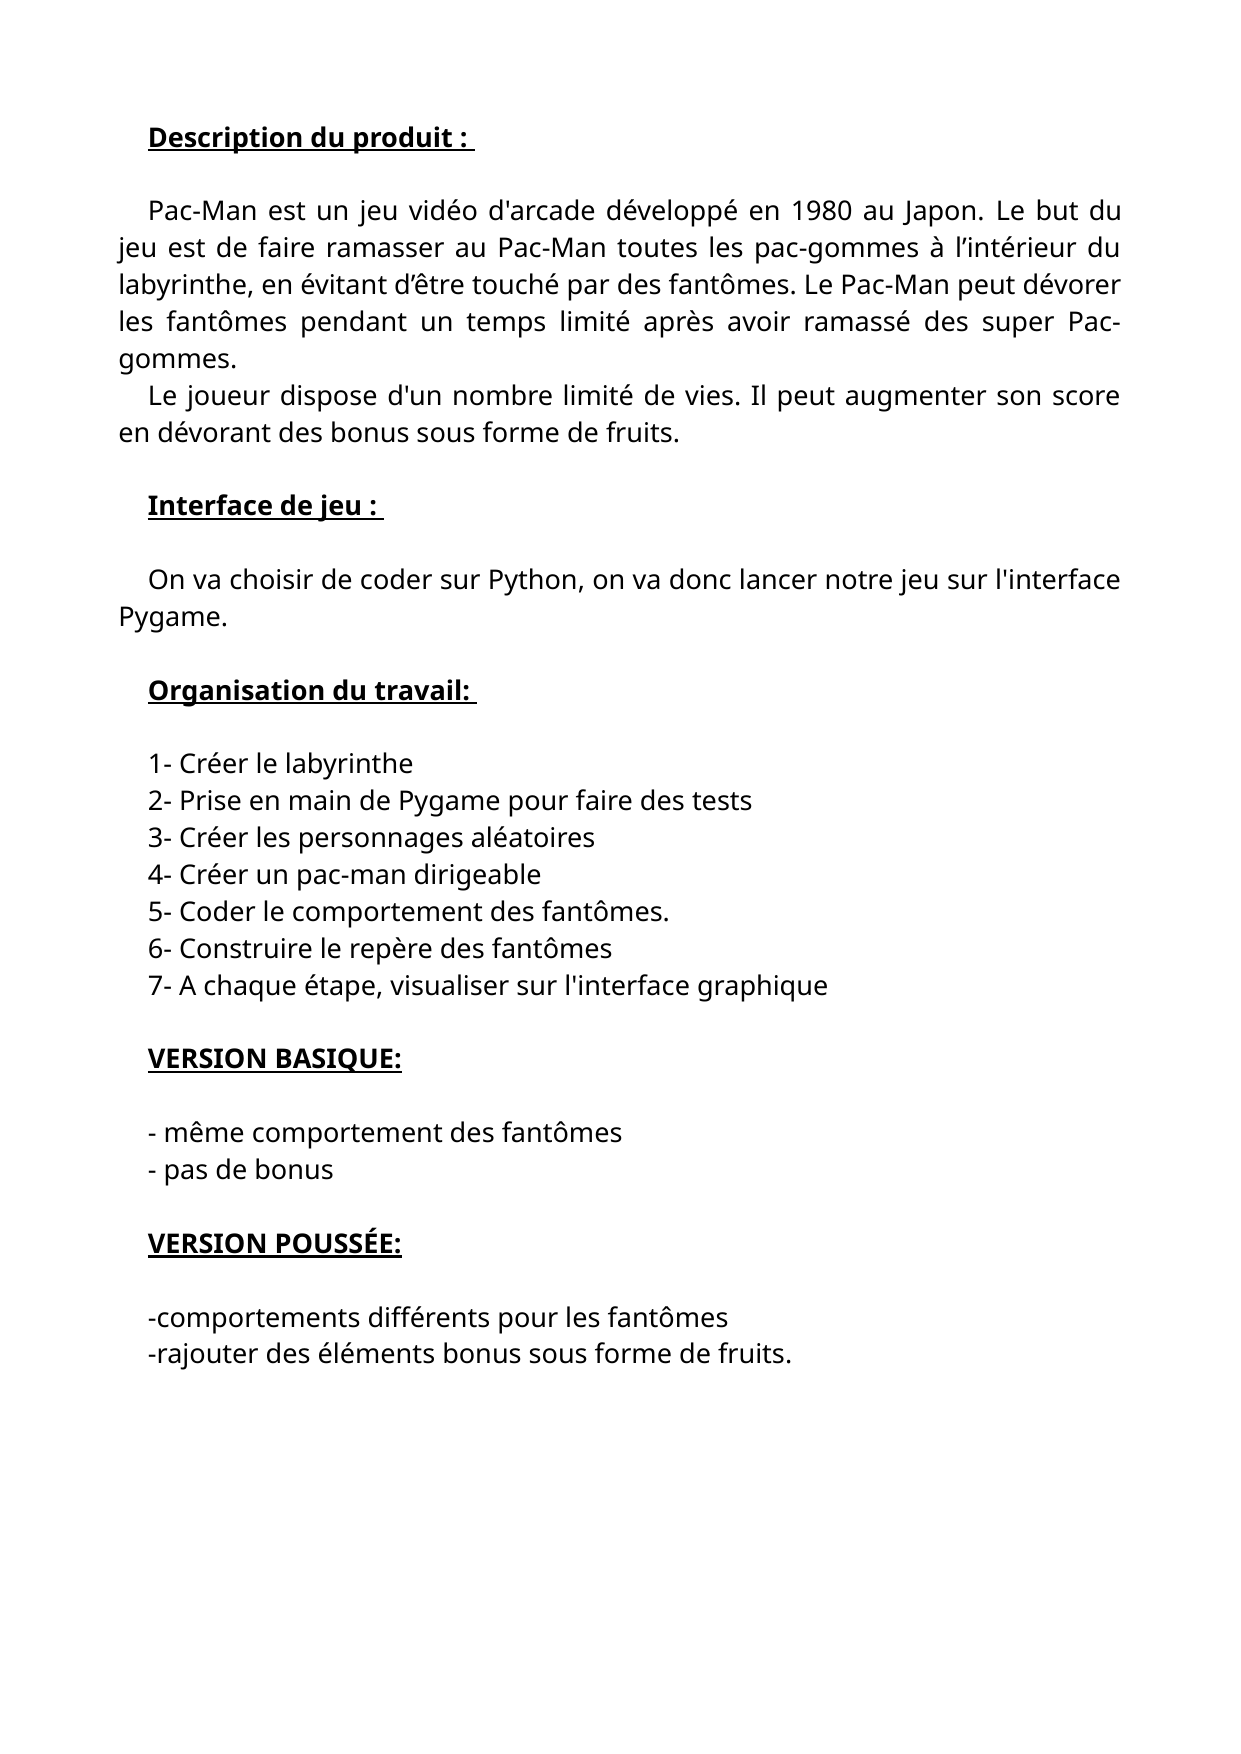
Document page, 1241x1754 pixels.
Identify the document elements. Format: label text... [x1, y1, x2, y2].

text -comportements différents pour les fantômes [118, 1298, 1122, 1335]
text - même comportement des fantômes [118, 1114, 1122, 1151]
text 6- Construire le repère des fantômes [118, 929, 1122, 966]
text Pac-Man est un jeu vidéo d'arcade développé en 1980 au Japon. Le but du jeu est de faire ramasser au Pac-Man toutes les pac-gommes à l’intérieur du labyrinthe, en évitant d’être touché par des fantômes. Le Pac-Man peut dévorer les fantômes pendant un temps limité après avoir ramassé des super Pac-gommes. [118, 192, 1122, 376]
text 5- Coder le comportement des fantômes. [118, 892, 1122, 929]
text Le joueur dispose d'un nombre limité de vies. Il peut augmenter son score en dévorant des bonus sous forme de fruits. [118, 376, 1122, 450]
text 4- Créer un pac-man dirigeable [118, 856, 1122, 892]
text 7- A chaque étape, visualiser sur l'interface graphique [118, 966, 1122, 1003]
text 1- Créer le labyrinthe [118, 745, 1122, 782]
text 3- Créer les personnages aléatoires [118, 819, 1122, 856]
text VERSION POUSSÉE: [118, 1224, 1122, 1261]
text On va choisir de coder sur Python, on va donc lancer notre jeu sur l'interface Pygame. [118, 561, 1122, 634]
text VERSION BASIQUE: [118, 1040, 1122, 1077]
text Organisation du travail: [118, 671, 1122, 708]
text - pas de bonus [118, 1151, 1122, 1187]
text 2- Prise en main de Pygame pour faire des tests [118, 782, 1122, 819]
text -rajouter des éléments bonus sous forme de fruits. [118, 1335, 1122, 1372]
text Description du produit : [118, 118, 1122, 155]
text Interface de jeu : [118, 487, 1122, 524]
